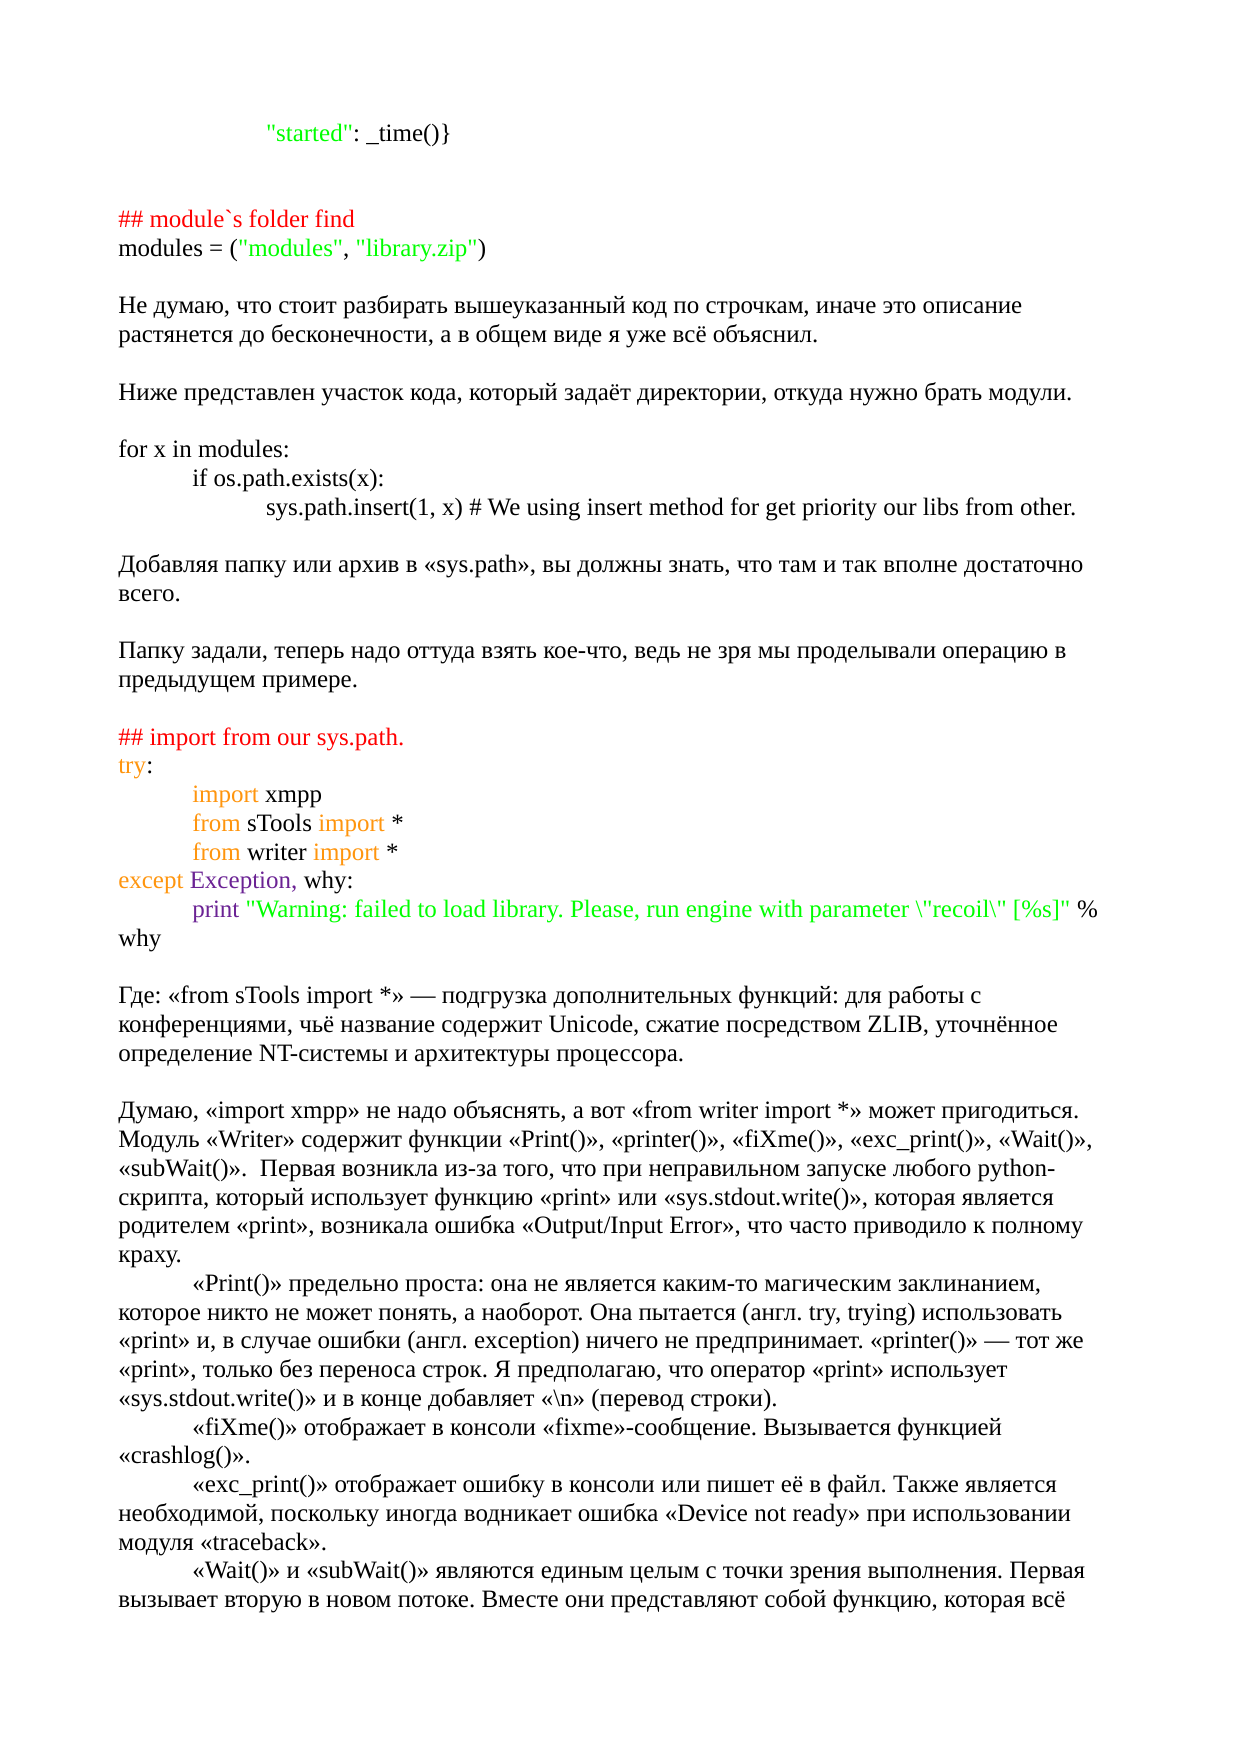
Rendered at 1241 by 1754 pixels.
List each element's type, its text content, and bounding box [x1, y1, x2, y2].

text ## module`s folder find [118, 204, 1122, 233]
text Думаю, «import xmpp» не надо объяснять, а вот «from writer import *» может пригодиться. Модуль «Writer» содержит функции «Print()», «printer()», «fiXme()», «exc_print()», «Wait()», «subWait()». Первая возникла из-за того, что при неправильном запуске любого python-скрипта, который использует функцию «print» или «sys.stdout.write()», которая является родителем «print», возникала ошибка «Output/Input Error», что часто приводило к полному краху. [118, 1096, 1122, 1268]
text import xmpp [118, 779, 1122, 808]
text "started": _time()} [118, 118, 1122, 147]
text «Print()» предельно проста: она не является каким-то магическим заклинанием, которое никто не может понять, а наоборот. Она пытается (англ. try, trying) использовать «print» и, в случае ошибки (англ. exception) ничего не предпринимает. «printer()» — тот же «print», только без переноса строк. Я предполагаю, что оператор «print» использует «sys.stdout.write()» и в конце добавляет «\n» (перевод строки). [118, 1268, 1122, 1412]
text from sTools import * [118, 808, 1122, 837]
text ## import from our sys.path. [118, 722, 1122, 751]
text modules = ("modules", "library.zip") [118, 233, 1122, 262]
text «fiXme()» отображает в консоли «fixme»-сообщение. Вызывается функцией «crashlog()». [118, 1412, 1122, 1469]
text Где: «from sTools import *» — подгрузка дополнительных функций: для работы с конференциями, чьё название содержит Unicode, сжатие посредством ZLIB, уточнённое определение NT-системы и архитектуры процессора. [118, 981, 1122, 1067]
text sys.path.insert(1, x) # We using insert method for get priority our libs from other. [118, 492, 1122, 521]
text Добавляя папку или архив в «sys.path», вы должны знать, что там и так вполне достаточно всего. [118, 549, 1122, 607]
text for x in modules: [118, 434, 1122, 463]
text print "Warning: failed to load library. Please, run engine with parameter \"recoil\" [%s]" % why [118, 894, 1122, 952]
text Не думаю, что стоит разбирать вышеуказанный код по строчкам, иначе это описание растянется до бесконечности, а в общем виде я уже всё объяснил. [118, 291, 1122, 348]
text except Exception, why: [118, 866, 1122, 894]
text «Wait()» и «subWait()» являются единым целым с точки зрения выполнения. Первая вызывает вторую в новом потоке. Вместе они представляют собой функцию, которая всё [118, 1556, 1122, 1613]
text Ниже представлен участок кода, который задаёт директории, откуда нужно брать модули. [118, 377, 1122, 406]
text Папку задали, теперь надо оттуда взять кое-что, ведь не зря мы проделывали операцию в предыдущем примере. [118, 636, 1122, 693]
text try: [118, 751, 1122, 779]
text from writer import * [118, 837, 1122, 866]
text if os.path.exists(x): [118, 463, 1122, 492]
text «exc_print()» отображает ошибку в консоли или пишет её в файл. Также является необходимой, поскольку иногда водникает ошибка «Device not ready» при использовании модуля «traceback». [118, 1469, 1122, 1556]
